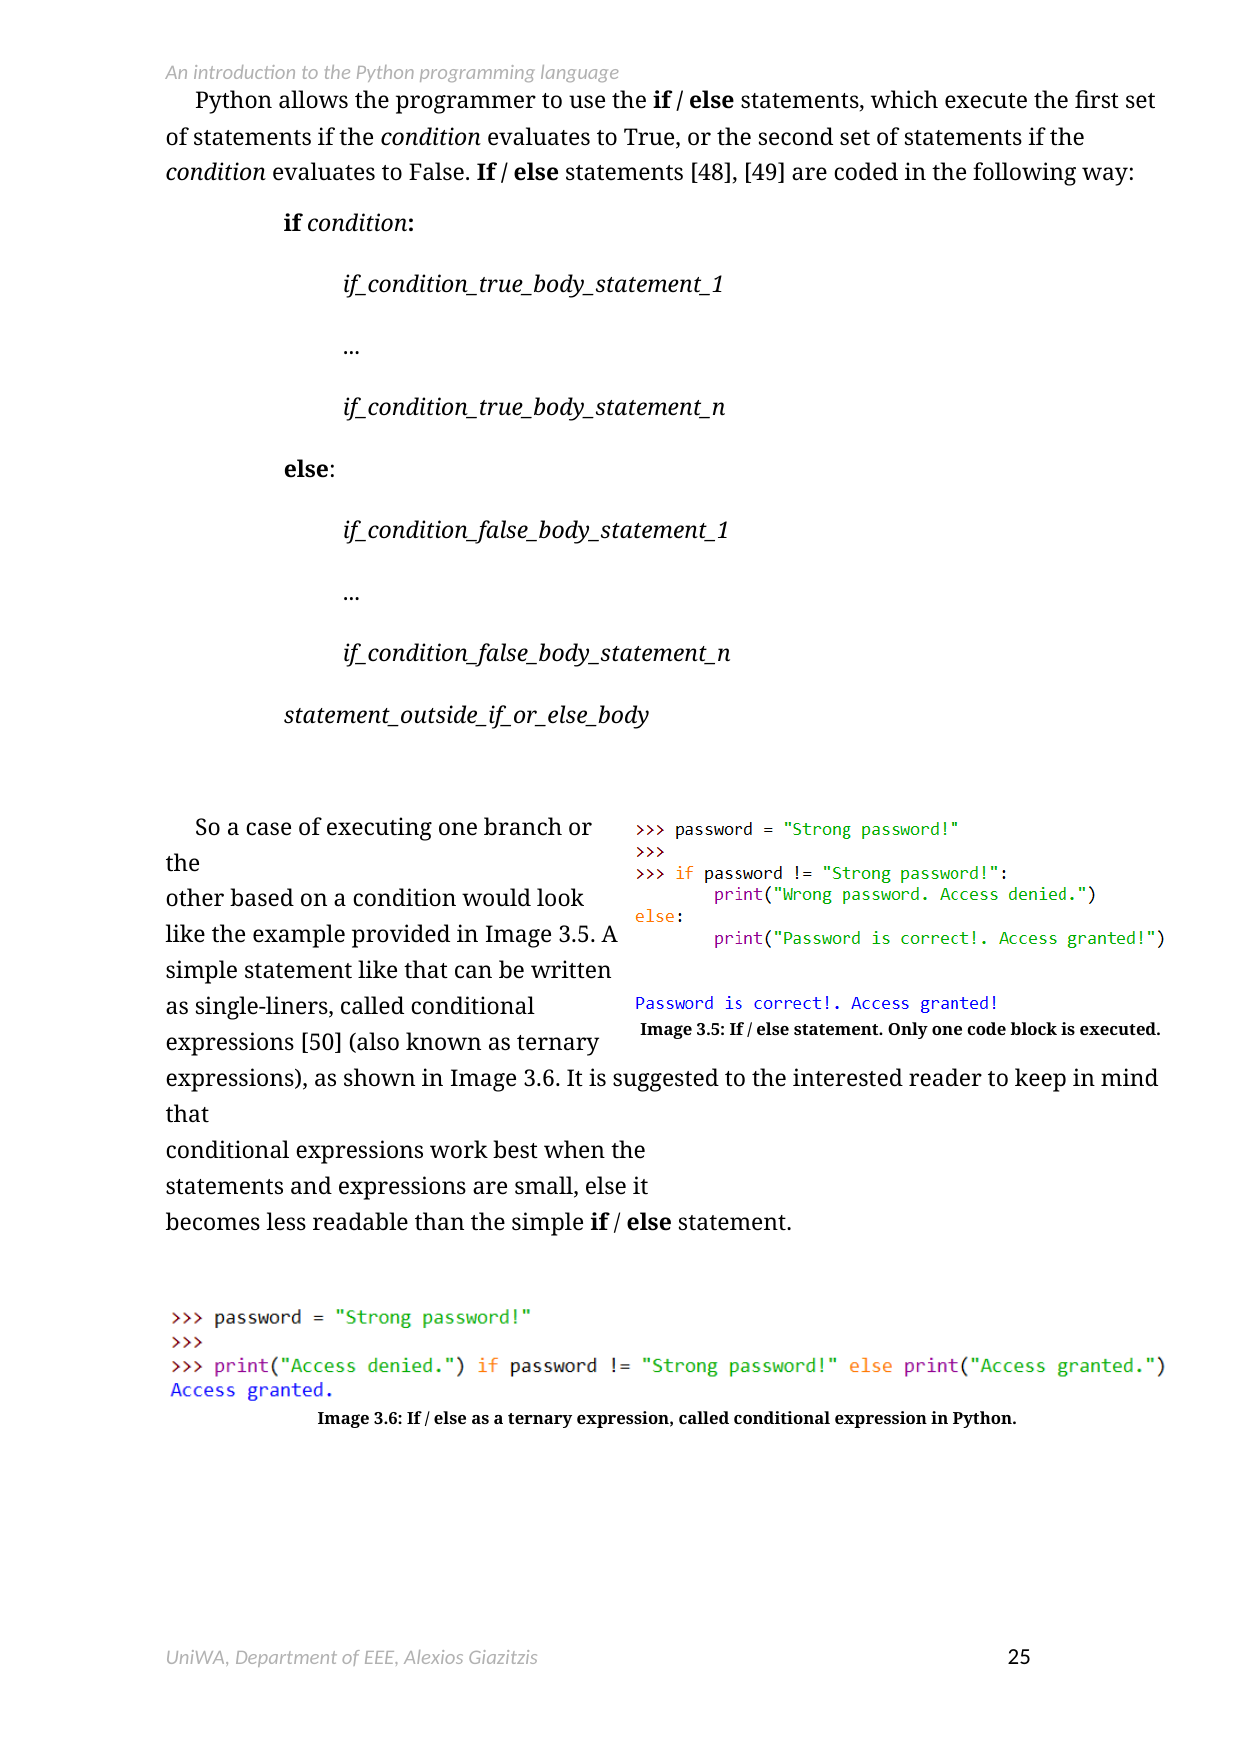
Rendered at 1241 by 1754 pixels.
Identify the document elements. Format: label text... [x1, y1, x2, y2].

text if_condition_false_body_statement_n [165, 637, 1169, 668]
text if_condition_true_body_statement_1 [165, 268, 1169, 299]
text So a case of executing one branch or the other based on a condition would look like the example provided in Image 3.5. A simple statement like that can be written as single-liners, called conditional expressions [50] (also known as ternary expressions), as shown in Image 3.6. It is suggested to the interested reader to keep in mind that conditional expressions work best when the statements and expressions are small, else it becomes less readable than the simple if / else statement. [165, 811, 1169, 1237]
text ... [165, 576, 1169, 607]
text Image 3.5: If / else statement. Only one code block is executed. [632, 1014, 1169, 1040]
text if_condition_true_body_statement_n [165, 391, 1169, 422]
text if_condition_false_body_statement_1 [165, 514, 1169, 545]
text ... [165, 330, 1169, 361]
text if condition: [165, 207, 1169, 238]
text statement_outside_if_or_else_body [165, 698, 1169, 730]
text Image 3.6: If / else as a ternary expression, called conditional expression in Python. [165, 1403, 1169, 1429]
picture [165, 1306, 1170, 1403]
text Python allows the programmer to use the if / else statements, which execute the first set of statements if the condition evaluates to True, or the second set of statements if the condition evaluates to False. If / else statements [48], [49] are coded in the following way: [165, 84, 1169, 188]
text else: [165, 453, 1169, 484]
picture [632, 822, 1170, 1014]
